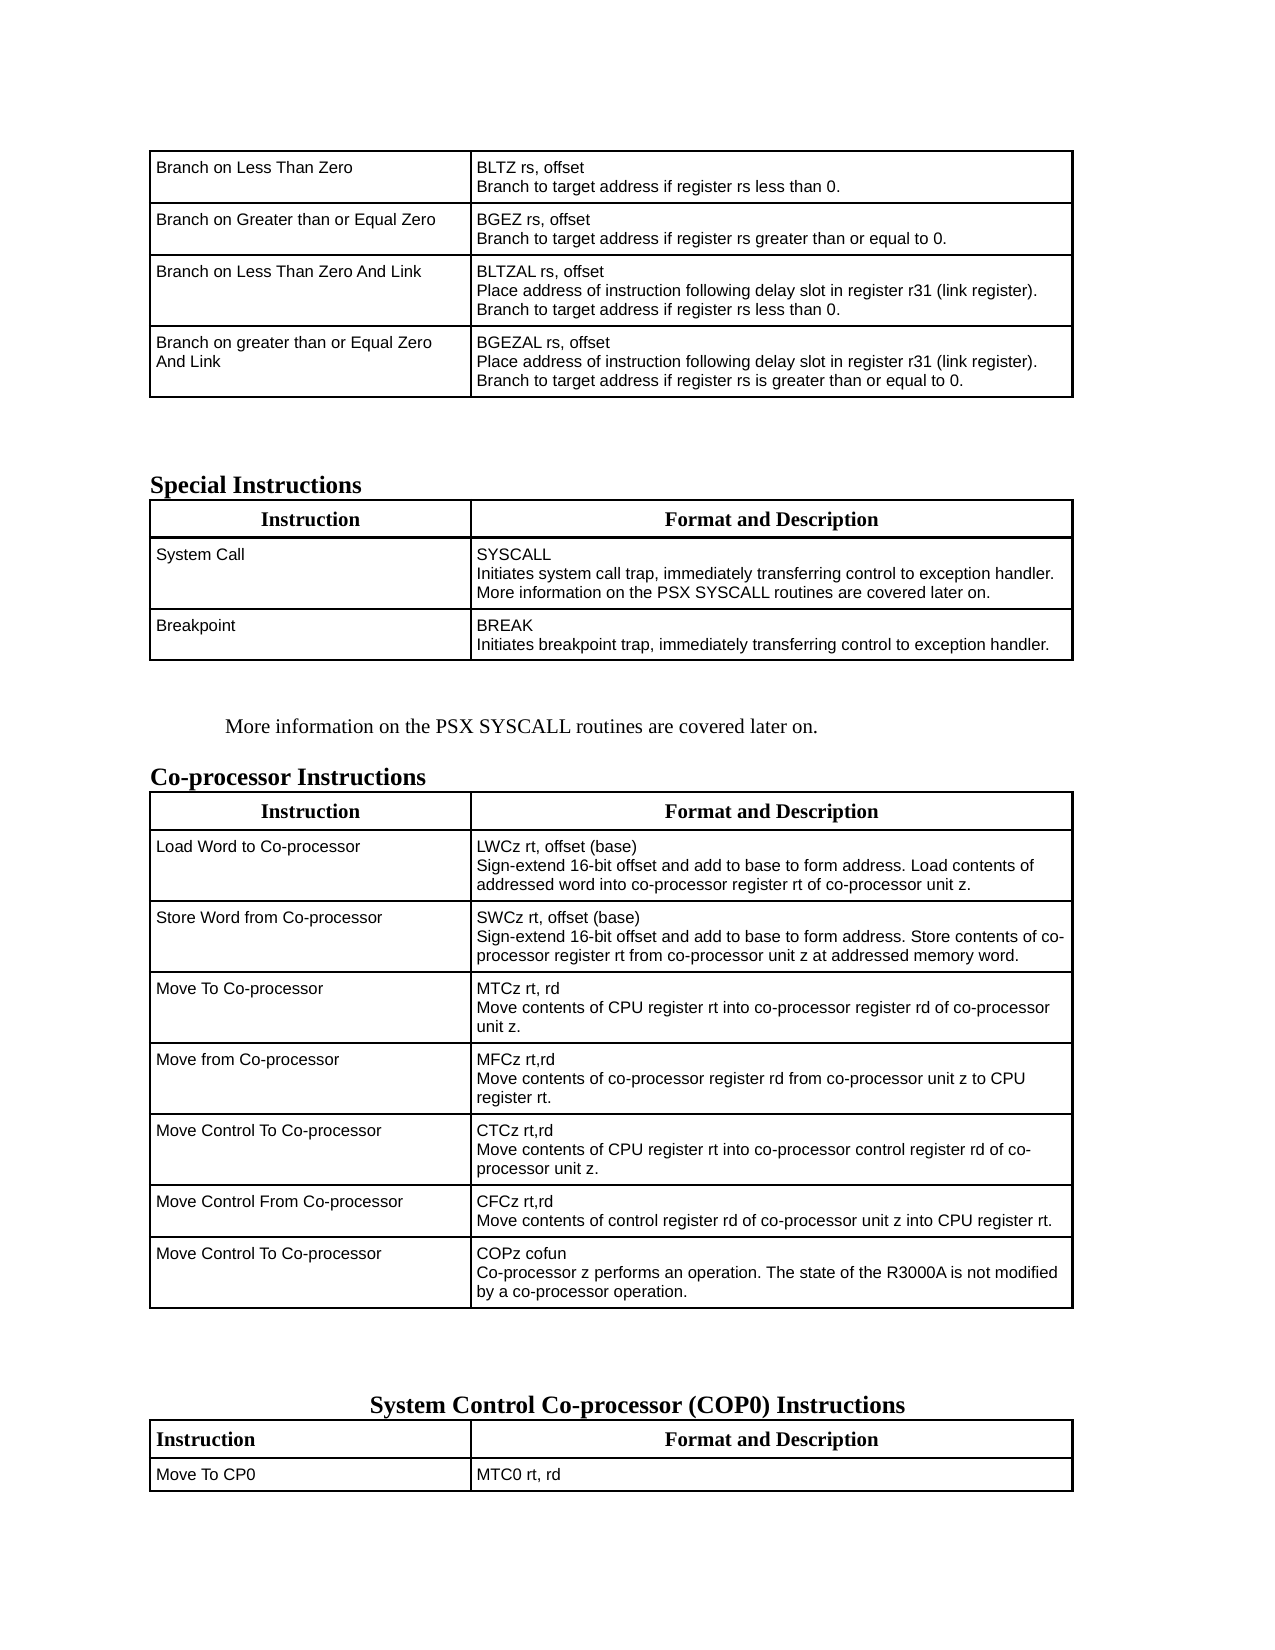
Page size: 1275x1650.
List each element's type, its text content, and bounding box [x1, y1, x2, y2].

table_cell Breakpoint [151, 610, 470, 659]
table_cell LWCz rt, offset (base) Sign-extend 16-bit offset and add to base to form address. Load contents of addressed word into co-processor register rt of co-processor unit z. [472, 831, 1071, 900]
table_cell MTC0 rt, rd [472, 1459, 1071, 1489]
table_cell Move from Co-processor [151, 1044, 470, 1113]
table_cell Load Word to Co-processor [151, 831, 470, 900]
table_header Format and Description [472, 1421, 1071, 1457]
table_header Format and Description [472, 501, 1071, 536]
table_cell BREAK Initiates breakpoint trap, immediately transferring control to exception handler. [472, 610, 1071, 659]
table_cell BLTZ rs, offset Branch to target address if register rs less than 0. [472, 152, 1071, 202]
table_cell Move Control To Co-processor [151, 1238, 470, 1307]
table_cell Store Word from Co-processor [151, 902, 470, 971]
table_cell Branch on Less Than Zero And Link [151, 256, 470, 325]
table_cell BGEZAL rs, offset Place address of instruction following delay slot in register r31 (link register). Branch to target address if register rs is greater than or equal to 0. [472, 327, 1071, 396]
table_header Instruction [151, 793, 470, 829]
table_cell CFCz rt,rd Move contents of control register rd of co-processor unit z into CPU register rt. [472, 1186, 1071, 1236]
table_cell CTCz rt,rd Move contents of CPU register rt into co-processor control register rd of co-processor unit z. [472, 1115, 1071, 1184]
text More information on the PSX SYSCALL routines are covered later on. [150, 714, 1125, 738]
table_cell Move Control To Co-processor [151, 1115, 470, 1184]
table_cell SWCz rt, offset (base) Sign-extend 16-bit offset and add to base to form address. Store contents of co-processor register rt from co-processor unit z at addressed memory word. [472, 902, 1071, 971]
table_cell MTCz rt, rd Move contents of CPU register rt into co-processor register rd of co-processor unit z. [472, 973, 1071, 1042]
table_header Format and Description [472, 793, 1071, 829]
subtitle System Control Co-processor (COP0) Instructions [150, 1391, 1125, 1419]
table_cell Move To Co-processor [151, 973, 470, 1042]
table_cell SYSCALL Initiates system call trap, immediately transferring control to exception handler. More information on the PSX SYSCALL routines are covered later on. [472, 539, 1071, 607]
table_cell Branch on Less Than Zero [151, 152, 470, 202]
table_cell COPz cofun Co-processor z performs an operation. The state of the R3000A is not modified by a co-processor operation. [472, 1238, 1071, 1307]
table_cell Move To CP0 [151, 1459, 470, 1489]
table_cell Move Control From Co-processor [151, 1186, 470, 1236]
table_cell BGEZ rs, offset Branch to target address if register rs greater than or equal to 0. [472, 204, 1071, 254]
table_cell System Call [151, 539, 470, 607]
table_header Instruction [151, 501, 470, 536]
table_header Instruction [151, 1421, 470, 1457]
subtitle Co-processor Instructions [150, 762, 1125, 791]
table_cell BLTZAL rs, offset Place address of instruction following delay slot in register r31 (link register). Branch to target address if register rs less than 0. [472, 256, 1071, 325]
table_cell Branch on greater than or Equal Zero And Link [151, 327, 470, 396]
subtitle Special Instructions [150, 470, 1125, 499]
table_cell MFCz rt,rd Move contents of co-processor register rd from co-processor unit z to CPU register rt. [472, 1044, 1071, 1113]
table_cell Branch on Greater than or Equal Zero [151, 204, 470, 254]
